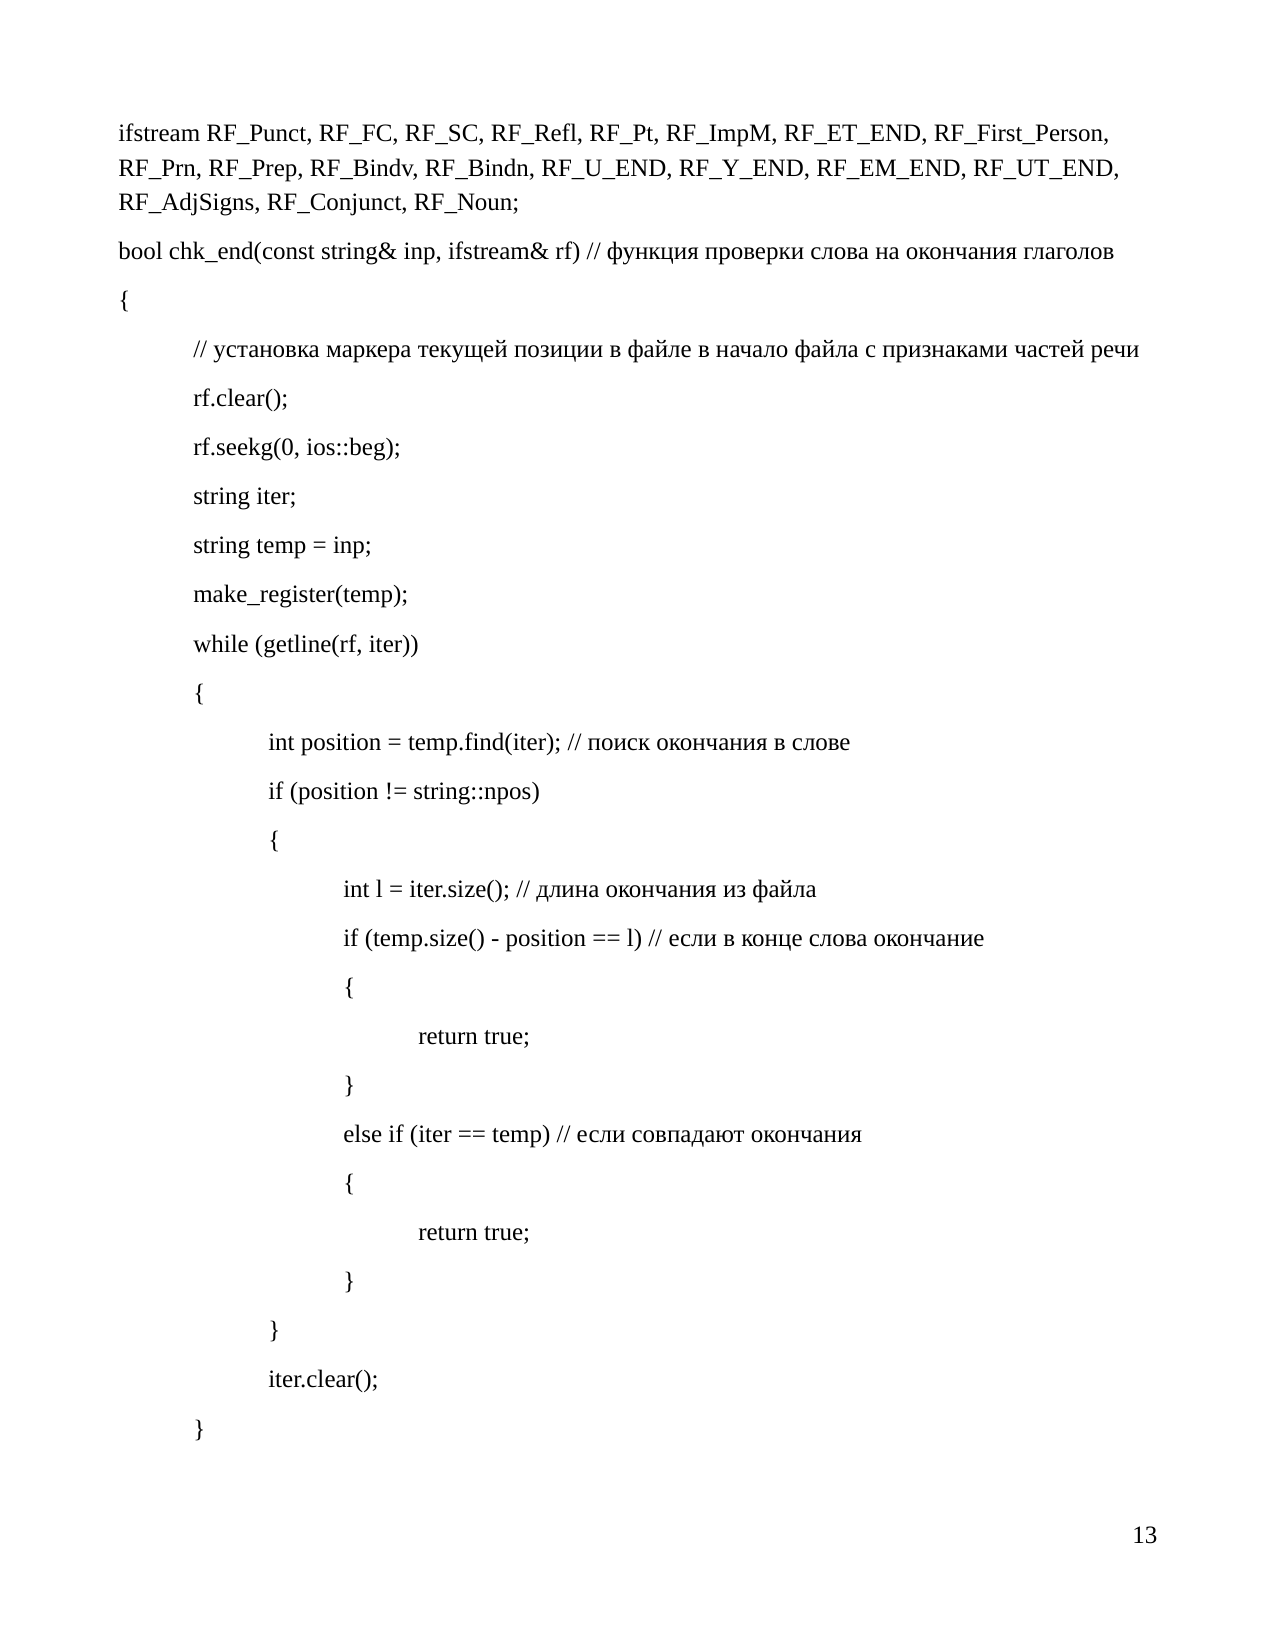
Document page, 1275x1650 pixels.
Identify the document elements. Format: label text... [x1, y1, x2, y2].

text string temp = inp; [118, 531, 1157, 559]
text } [118, 1316, 1157, 1344]
text int position = temp.find(iter); // поиск окончания в слове [118, 727, 1157, 756]
text return true; [118, 1217, 1157, 1246]
text if (temp.size() - position == l) // если в конце слова окончание [118, 923, 1157, 952]
text // установка маркера текущей позиции в файле в начало файла с признаками частей речи [118, 334, 1157, 363]
text return true; [118, 1021, 1157, 1050]
text ifstream RF_Punct, RF_FC, RF_SC, RF_Refl, RF_Pt, RF_ImpM, RF_ET_END, RF_First_Person, RF_Prn, RF_Prep, RF_Bindv, RF_Bindn, RF_U_END, RF_Y_END, RF_EM_END, RF_UT_END, RF_AdjSigns, RF_Conjunct, RF_Noun; [118, 118, 1157, 216]
text { [118, 1168, 1157, 1197]
text int l = iter.size(); // длина окончания из файла [118, 874, 1157, 903]
text bool chk_end(const string& inp, ifstream& rf) // функция проверки слова на окончания глаголов [118, 236, 1157, 265]
text } [118, 1266, 1157, 1295]
text else if (iter == temp) // если совпадают окончания [118, 1119, 1157, 1148]
text while (getline(rf, iter)) [118, 629, 1157, 657]
text } [118, 1414, 1157, 1442]
text { [118, 678, 1157, 706]
text rf.seekg(0, ios::beg); [118, 432, 1157, 461]
text { [118, 972, 1157, 1001]
text rf.clear(); [118, 383, 1157, 412]
text make_register(temp); [118, 579, 1157, 608]
text { [118, 285, 1157, 314]
text } [118, 1070, 1157, 1099]
text string iter; [118, 481, 1157, 510]
text { [118, 825, 1157, 854]
text iter.clear(); [118, 1364, 1157, 1393]
text if (position != string::npos) [118, 776, 1157, 804]
